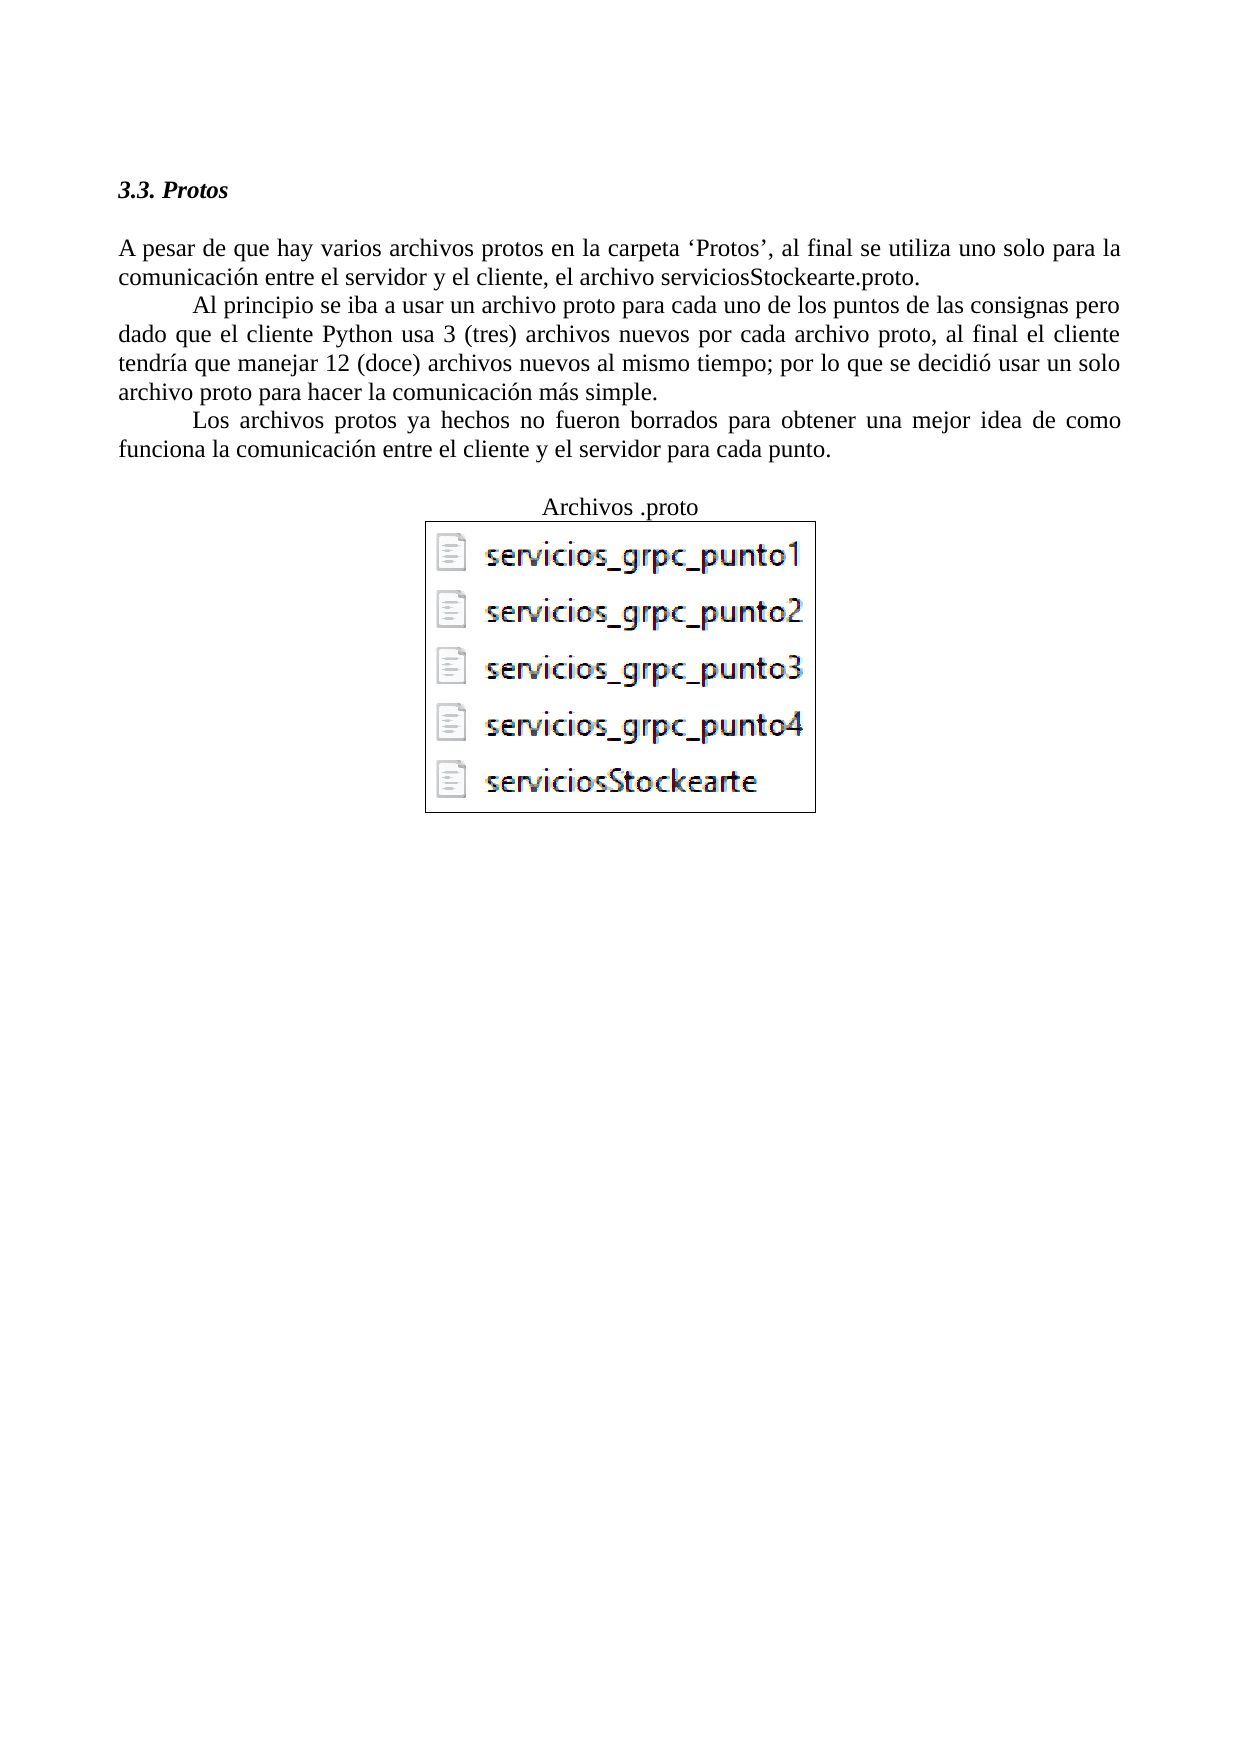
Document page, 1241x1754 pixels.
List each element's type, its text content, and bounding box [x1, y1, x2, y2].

text Archivos .proto [118, 492, 1122, 521]
text 3.3. Protos [118, 176, 1122, 204]
text Los archivos protos ya hechos no fueron borrados para obtener una mejor idea de como funciona la comunicación entre el cliente y el servidor para cada punto. [118, 406, 1122, 463]
text A pesar de que hay varios archivos protos en la carpeta ‘Protos’, al final se utiliza uno solo para la comunicación entre el servidor y el cliente, el archivo serviciosStockearte.proto. [118, 233, 1122, 291]
text Al principio se iba a usar un archivo proto para cada uno de los puntos de las consignas pero dado que el cliente Python usa 3 (tres) archivos nuevos por cada archivo proto, al final el cliente tendría que manejar 12 (doce) archivos nuevos al mismo tiempo; por lo que se decidió usar un solo archivo proto para hacer la comunicación más simple. [118, 291, 1122, 406]
picture [427, 523, 813, 809]
